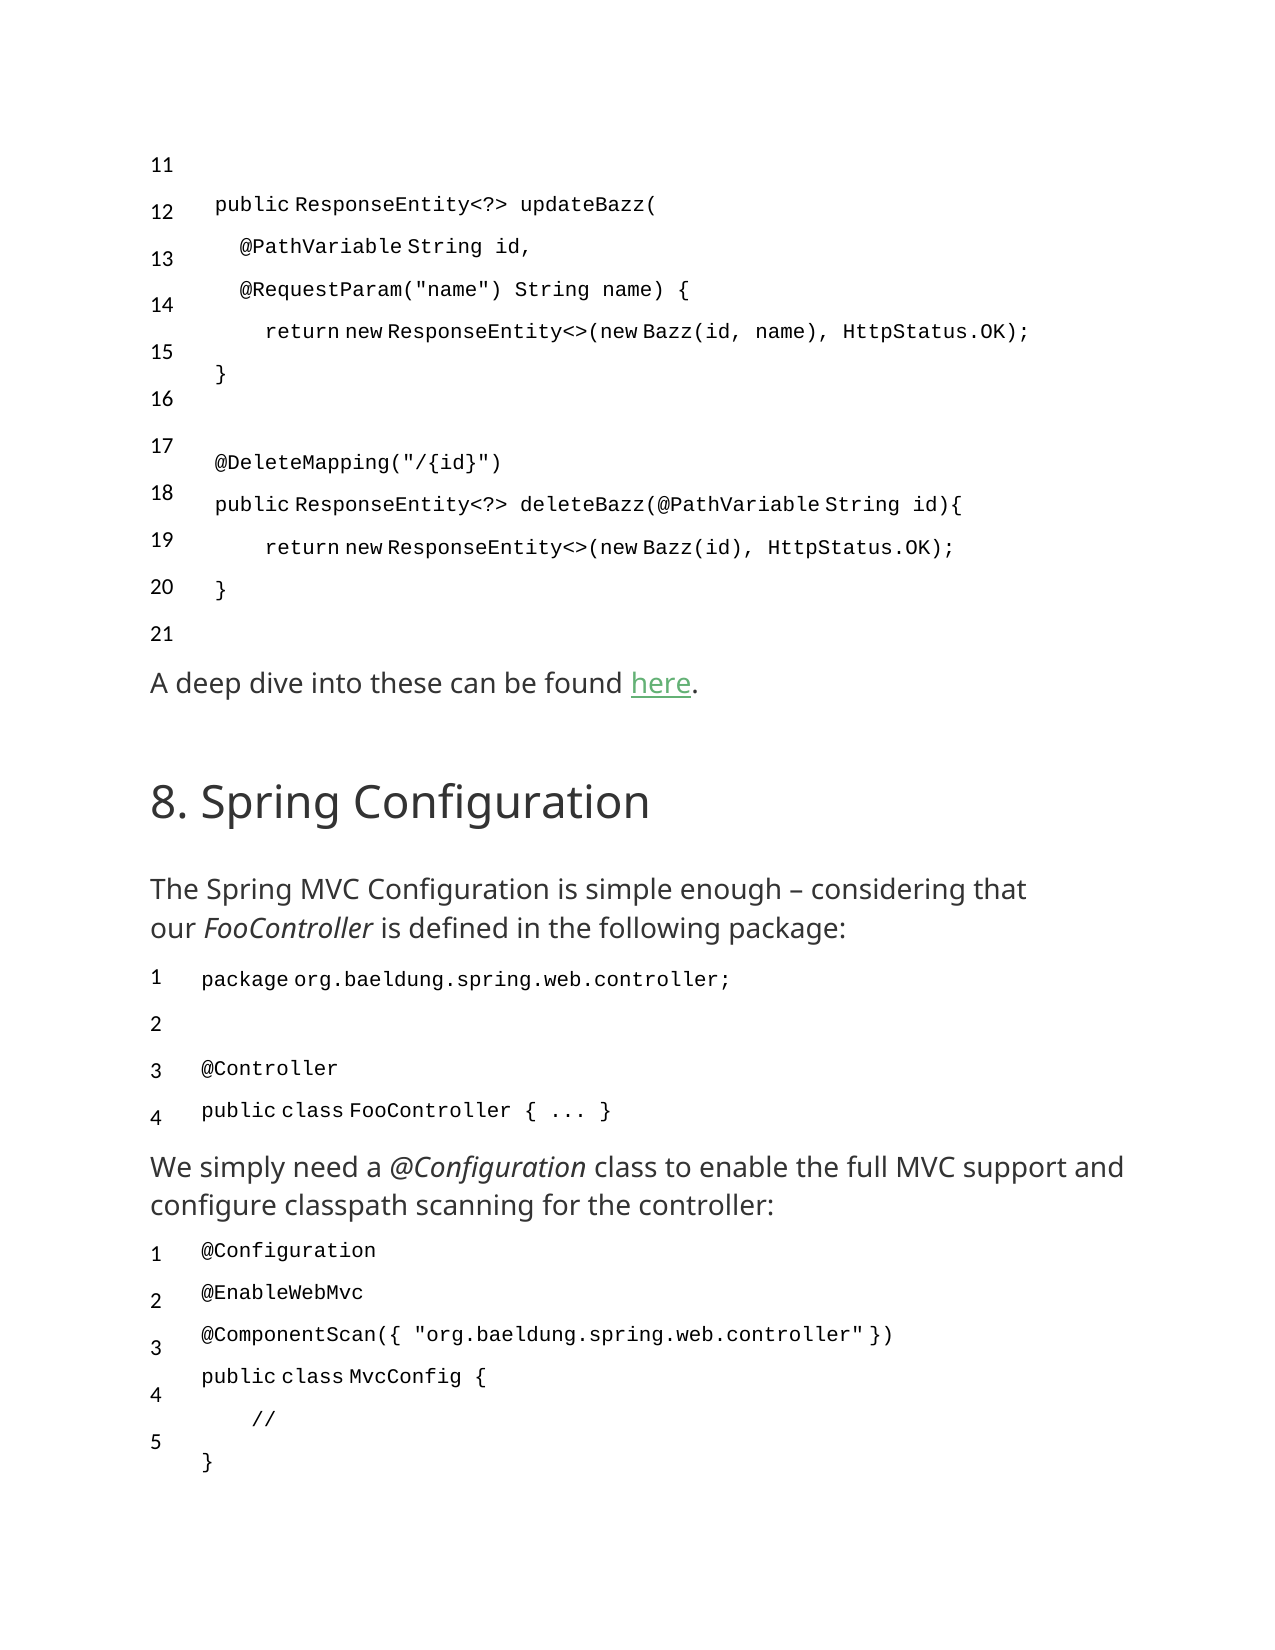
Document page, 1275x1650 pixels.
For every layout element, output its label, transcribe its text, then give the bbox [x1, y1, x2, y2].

table_header package org.baeldung.spring.web.controller; @Controller public class FooController { ... } [201, 962, 1275, 1147]
table_header 1 2 3 4 5 [150, 1240, 201, 1491]
table_header @Configuration @EnableWebMvc @ComponentScan({ "org.baeldung.spring.web.controller" }) public class MvcConfig { // } [201, 1240, 1275, 1491]
text We simply need a @Configuration class to enable the full MVC support and configure classpath scanning for the controller: [150, 1147, 1125, 1224]
subtitle 8. Spring Configuration [150, 770, 1125, 832]
text The Spring MVC Configuration is simple enough – considering that our FooController is defined in the following package: [150, 870, 1125, 946]
table_header public ResponseEntity<?> updateBazz( @PathVariable String id, @RequestParam("name") String name) { return new ResponseEntity<>(new Bazz(id, name), HttpStatus.OK); } @DeleteMapping("/{id}") public ResponseEntity<?> deleteBazz(@PathVariable String id){ return new ResponseEntity<>(new Bazz(id), HttpStatus.OK); } [215, 150, 1275, 663]
text A deep dive into these can be found here. [150, 663, 1125, 702]
table_header 1 2 3 4 [150, 962, 201, 1147]
table_header 11 12 13 14 15 16 17 18 19 20 21 [150, 150, 214, 663]
